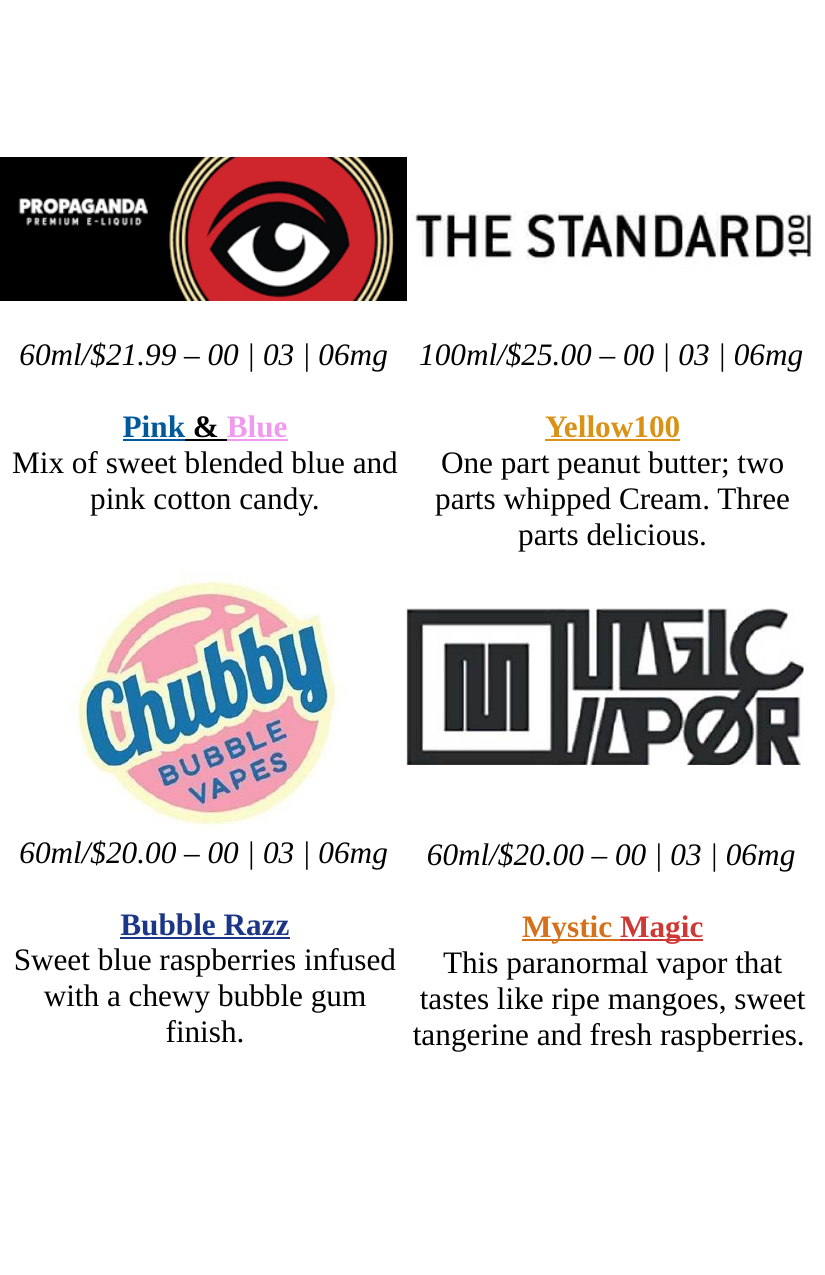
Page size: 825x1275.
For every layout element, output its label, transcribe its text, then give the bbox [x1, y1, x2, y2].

table_cell 60ml/$20.00 – 00 | 03 | 06mg Mystic Magic This paranormal vapor that tastes like ripe mangoes, sweet tangerine and fresh raspberries. [407, 552, 818, 1052]
picture [0, 157, 407, 301]
picture [408, 206, 816, 265]
picture [11, 572, 404, 834]
table_header 100ml/$25.00 – 00 | 03 | 06mg Yellow100 One part peanut butter; two parts whipped Cream. Three parts delicious. [407, 154, 818, 552]
picture [406, 608, 804, 765]
table_header 60ml/$21.99 – 00 | 03 | 06mg Pink & Blue Mix of sweet blended blue and pink cotton candy. [3, 301, 407, 552]
table_cell 60ml/$20.00 – 00 | 03 | 06mg Bubble Razz Sweet blue raspberries infused with a chewy bubble gum finish. [3, 552, 407, 1052]
